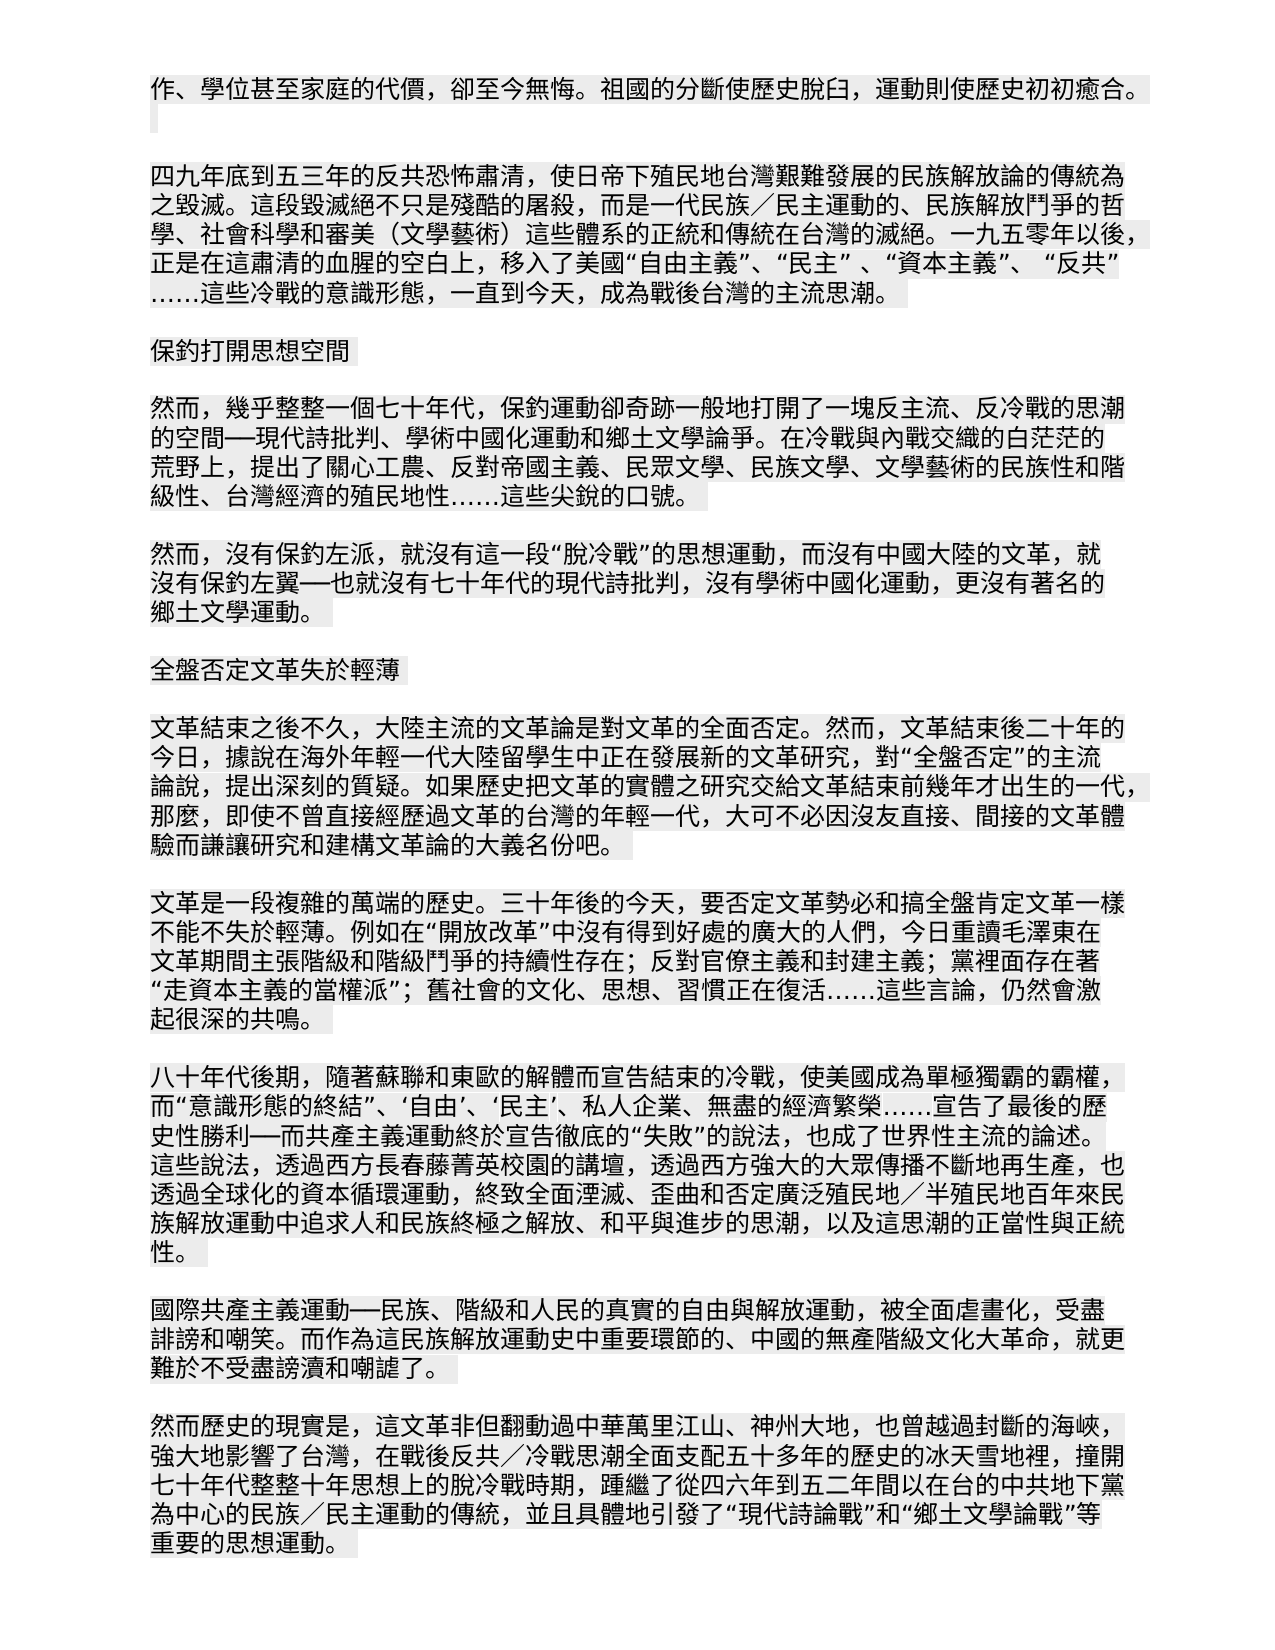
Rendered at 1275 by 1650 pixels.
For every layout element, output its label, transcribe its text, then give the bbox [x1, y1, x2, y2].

text 昨天，陳映真先生在北京八寶山舉行遺體告別。在群眾弔唁結束后，陳先生的友人們，為他齊唱了一首《安息歌》： “安息吧，死難的同志 別再為祖國擔憂 你流的血照亮著路 我們會繼續前進 你是民族的光榮 你為愛國而犧牲 冬天有淒涼的風卻是春天的搖籃。。。。” 我電腦中保存了一張照片，是陳映真先生的一頁手跡： “文學為的是 使喪志的人重新燃起希望 使受凌辱的人找回尊嚴 使悲傷的人得着安慰 使沮喪的人恢復勇氣” 這是陳先生的文學態度，他也是這樣一直關注著被遺忘的弱勢者。他去世那幾天，大陸不少關於他的文章。其中有個醒目的標題“孤獨的理想主義者”，我想，正如陳先生說“從來沒熱鬧過，又何來孤獨”，非但不孤獨，我看陳先生才剛上路，會有越來越多人認識他，親近他。 轉載一篇兩年前第一次看到的文章，也因此，我知道台灣有個作家叫陳映真。 --------------------- 陳映真：我在台灣所體驗的文革 我二十一歲時的一九五八年，在台北市牯嶺街舊書攤上尋找中國三十年代文學作品之餘，極其偶然地接觸了三十年代的社會科學書籍，改變了半生命運。《大眾哲學》、《政治經濟學教程》、《聯共黨史》、《馬列選集》（莫斯科外語出版社，第一卷）、《中國的紅星》（即《西行漫記》日文本），抗戰期間出版的毛澤東論文小冊子（如《論持久戰》、《論人民民主專政》）乃至六十年代初發表的《關於正確處理人民內部矛盾》（日譯本），完全改變我對於人、對於生活、對於歷史的視野。 大學畢業不久的一九六三年，中蘇共之間爆發了大規模的理論論爭。而中共竟把這理論鬥爭訴諸於大陸全民。將針鋒相對往返中共中央和蘇共中央的、嚴肅而絕不易讀的論文，一日數次透過電台廣播。而在台灣的我則必一日數次躲在悶熱的被窩裡偷偷地、仔細地收聽這些把中蘇共理論龜裂公諸於世的、於我為驚天動地的論爭。 在論爭中，中共對蘇共分析蘇聯國家和蘇聯黨為“全民國家”和“全民黨”，提出尖銳的批判，認為社會主義國家在向著共產主義過渡的全過程中，仍然存在著階級，也就仍然有階級鬥爭。當一九六六年大陸再次以驚人的形式宣告了“無產階級文化大革命”的豋場，我便自然地以“九評”中提起的持續革命論和反修正主義的觀點，去理解這史無前例的運動了。 我的詫奇的眼光，看到文革的火炬在全世界引發了激動的回應。在東京大學，學生佔據系辦公室，批判權威教授，要求教育革命；在法國，“巴黎五月”使戴高樂下台，開展了新的思想運動；在美國，民歌復興運動、言論自由運動、反越戰運動、反種族歧視運動……風起雲湧。我讀著題為《公社國家之成立》的日語論文，論證著中國的文革如何體現了巴黎公社運動中工人起而建造階級的國家政權的傳統，宣說“一個新的人類、新的文明、新的國家政權正在中國的地平線上升起……”而心懷激動。 於是，在一九六八年，我懷著這文革的激動被捕，接受拷訊、走進了黑牢。 但這一段屬於我私人生活歷程中的文革，並沒有在我投獄後對我宣布其結束。 兩岸分離使歷史脫臼 一九六九年底，我被移送到台東縣泰源監獄。七零年初，即使從開著“天窗”的報紙，我們也敏銳地感覺到囚壁外的世界在急速地變化。我知道了保釣愛國運動和它的左右分裂與鬥爭；我知道了保釣左翼思潮在島內引發了一場“現代詩的論爭”。 一九七五年我出獄回家，著手蒐集關於保釣和文革的文獻，看到了兩岸分斷所造成的歷史的脫臼。一九四九年，人民共和國建政。經過了十七年的建設和探索，實務派的幹部對於進一步發展經濟、穩定現有秩序，有迫切的要求。但以毛澤東為中心的政團，則憂心開發主義背後的資本主義性質，憂心要求穩定和秩序的背後的官僚主義、封建主義和黨群關係的剝離、工農同盟的弱體化……。這是一場對待革命後的中國所面臨的問題時，是要右向改革（實務派）還是左向改革（毛派）的大爭論。 然而，來自白色的港台、在保釣運動前基本上對中國革命一無所知、甚或保持偏見的保釣左派留學生，卻在短短幾年保釣運動中辛勤而激動地補了大量的課，不少人經歷了觸及靈魂深處的轉變。他們從一個丟失祖國的人變成一個重新認識而且重新尋著了祖國的人。他們更換了全套關於人、關於人生、關於生活和歷史的價值和觀點。有不少人為此付出了工作、學位甚至家庭的代價，卻至今無悔。祖國的分斷使歷史脫臼，運動則使歷史初初癒合。 四九年底到五三年的反共恐怖肅清，使日帝下殖民地台灣艱難發展的民族解放論的傳統為之毀滅。這段毀滅絕不只是殘酷的屠殺，而是一代民族／民主運動的、民族解放鬥爭的哲學、社會科學和審美（文學藝術）這些體系的正統和傳統在台灣的滅絕。一九五零年以後，正是在這肅清的血腥的空白上，移入了美國“自由主義”、“民主” 、“資本主義”、 “反共” ……這些冷戰的意識形態，一直到今天，成為戰後台灣的主流思潮。 保釣打開思想空間 然而，幾乎整整一個七十年代，保釣運動卻奇跡一般地打開了一塊反主流、反冷戰的思潮的空間──現代詩批判、學術中國化運動和鄉土文學論爭。在冷戰與內戰交織的白茫茫的荒野上，提出了關心工農、反對帝國主義、民眾文學、民族文學、文學藝術的民族性和階級性、台灣經濟的殖民地性……這些尖銳的口號。 然而，沒有保釣左派，就沒有這一段“脫冷戰”的思想運動，而沒有中國大陸的文革，就沒有保釣左翼──也就沒有七十年代的現代詩批判，沒有學術中國化運動，更沒有著名的鄉土文學運動。 全盤否定文革失於輕薄 文革結束之後不久，大陸主流的文革論是對文革的全面否定。然而，文革結束後二十年的今日，據說在海外年輕一代大陸留學生中正在發展新的文革研究，對“全盤否定”的主流論說，提出深刻的質疑。如果歷史把文革的實體之研究交給文革結束前幾年才出生的一代，那麼，即使不曾直接經歷過文革的台灣的年輕一代，大可不必因沒友直接、間接的文革體驗而謙讓研究和建構文革論的大義名份吧。 文革是一段複雜的萬端的歷史。三十年後的今天，要否定文革勢必和搞全盤肯定文革一樣不能不失於輕薄。例如在“開放改革”中沒有得到好處的廣大的人們，今日重讀毛澤東在文革期間主張階級和階級鬥爭的持續性存在；反對官僚主義和封建主義；黨裡面存在著“走資本主義的當權派”；舊社會的文化、思想、習慣正在復活……這些言論，仍然會激起很深的共鳴。 八十年代後期，隨著蘇聯和東歐的解體而宣告結束的冷戰，使美國成為單極獨霸的霸權，而“意識形態的終結”、‘自由’、‘民主’、私人企業、無盡的經濟繁榮……宣告了最後的歷史性勝利──而共產主義運動終於宣告徹底的“失敗”的說法，也成了世界性主流的論述。這些說法，透過西方長春藤菁英校園的講壇，透過西方強大的大眾傳播不斷地再生產，也透過全球化的資本循環運動，終致全面湮滅、歪曲和否定廣泛殖民地／半殖民地百年來民族解放運動中追求人和民族終極之解放、和平與進步的思潮，以及這思潮的正當性與正統性。 國際共產主義運動──民族、階級和人民的真實的自由與解放運動，被全面虐畫化，受盡誹謗和嘲笑。而作為這民族解放運動史中重要環節的、中國的無產階級文化大革命，就更難於不受盡謗瀆和嘲謔了。 然而歷史的現實是，這文革非但翻動過中華萬里江山、神州大地，也曾越過封斷的海峽，強大地影響了台灣，在戰後反共／冷戰思潮全面支配五十多年的歷史的冰天雪地裡，撞開七十年代整整十年思想上的脫冷戰時期，踵繼了從四六年到五二年間以在台的中共地下黨為中心的民族／民主運動的傳統，並且具體地引發了“現代詩論戰”和“鄉土文學論戰”等重要的思想運動。 今日台灣各大專院校學生社中的“慈幼社”、“山地社”、“大陸問題研究社”和社會問題調查活動，追根溯源，其實是島內七零年保釣的遺物，是保釣激發學生開心社會的“百萬小時服務”、“上山下鄉”運動遺留下來的化石。 這是近來極力主張台灣與大陸早已殊途兩端，各不相涉的“學者”和先生們所難以認識的了。 今天，我們民族積累的運動，看來在海峽兩岸正積累著不少複雜而嚴重的問題。官僚主義；官商資產階級的興起；直接生產者的政治和社會權力遭到侵奪；外來資本和勢力的邏輯左右著我們發展的形式與目標；腐朽的思想、文化、習慣和行為，深刻侵透到我們生活的各個領域……。在這樣的歷史時代，對文革進行科學的再思，對祖國兩岸，應該都有很重要的意義吧。 （原載《亞洲週刊》一九九六年五月二十六日） [150, 75, 1125, 1558]
